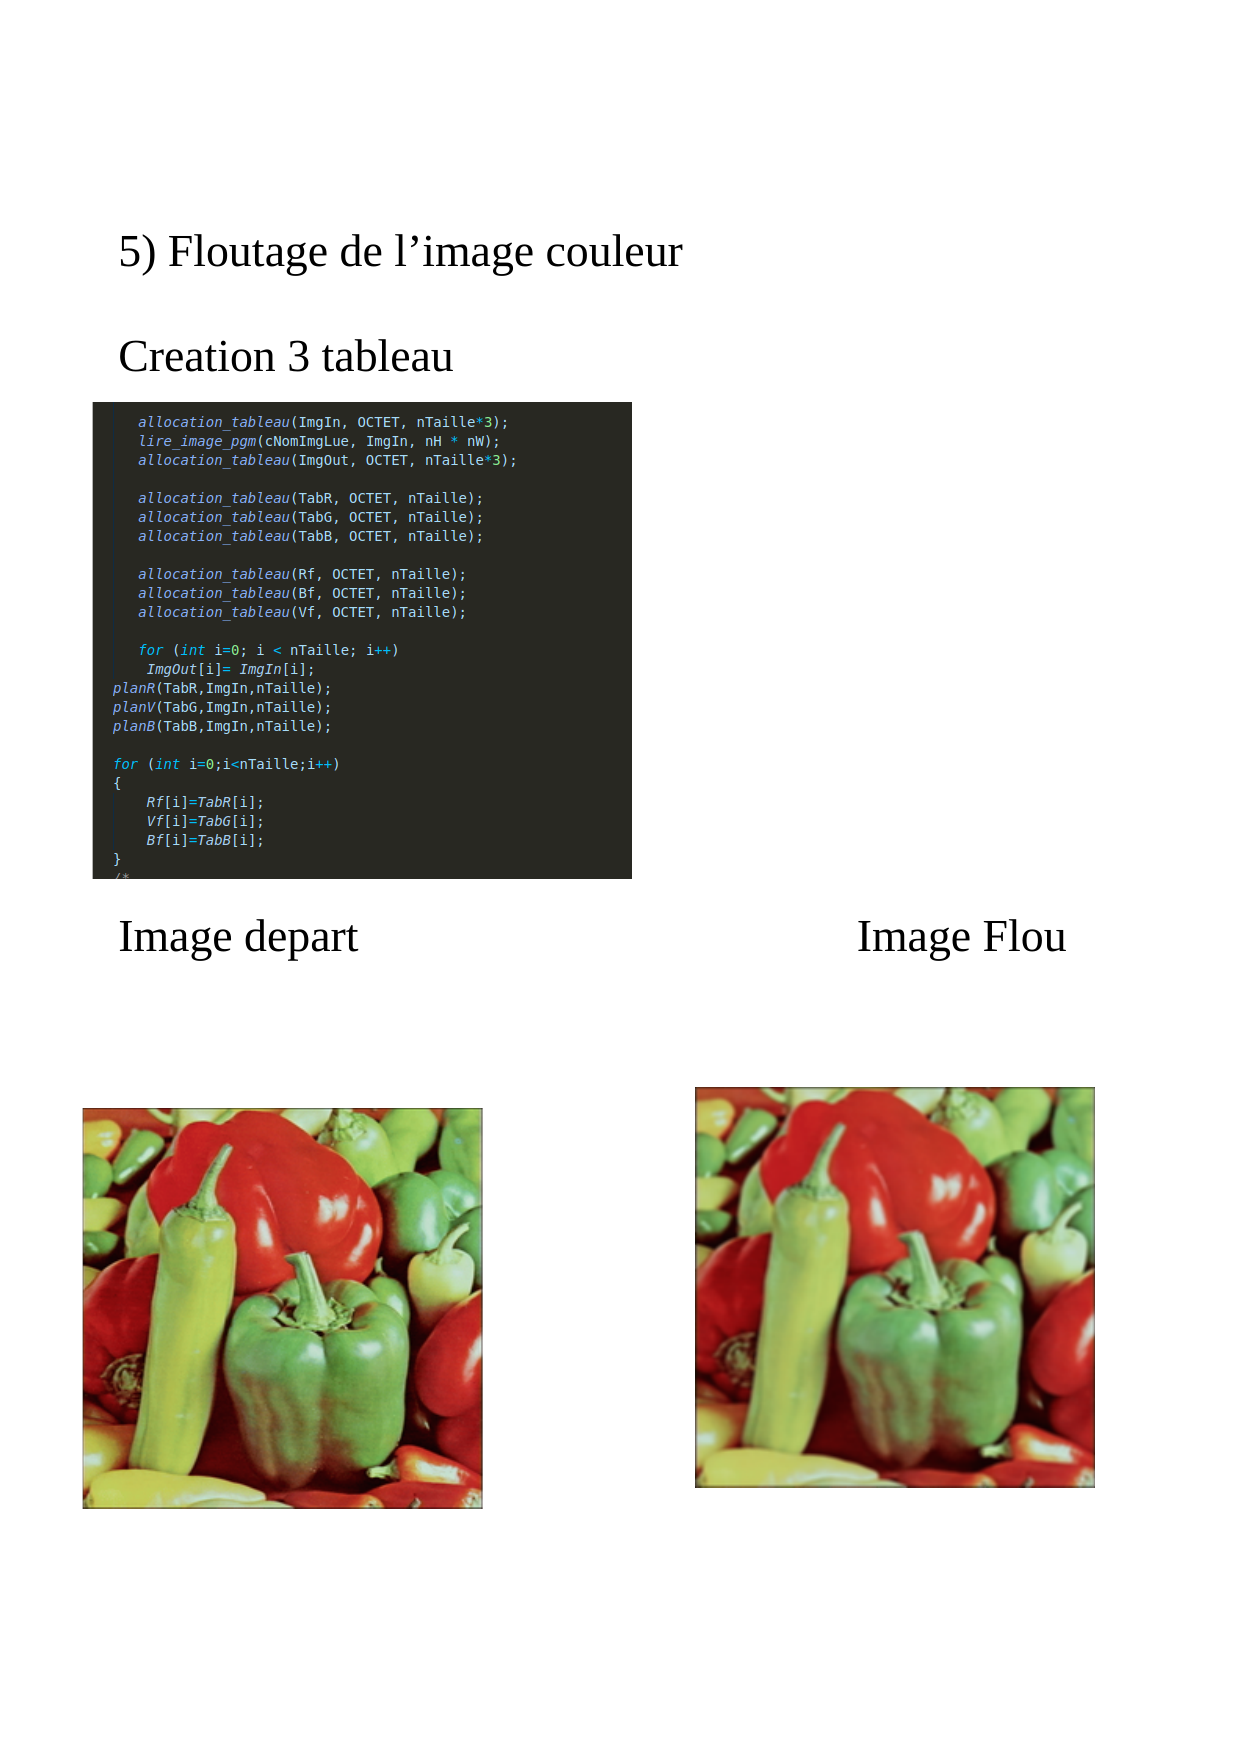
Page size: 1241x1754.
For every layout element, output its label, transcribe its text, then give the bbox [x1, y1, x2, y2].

picture [92, 402, 632, 879]
text 5) Floutage de l’image couleur [118, 223, 1122, 276]
picture [82, 1108, 483, 1509]
picture [695, 1087, 1095, 1488]
text Creation 3 tableau [118, 329, 1122, 382]
text Image depart Image Flou [118, 909, 1122, 961]
